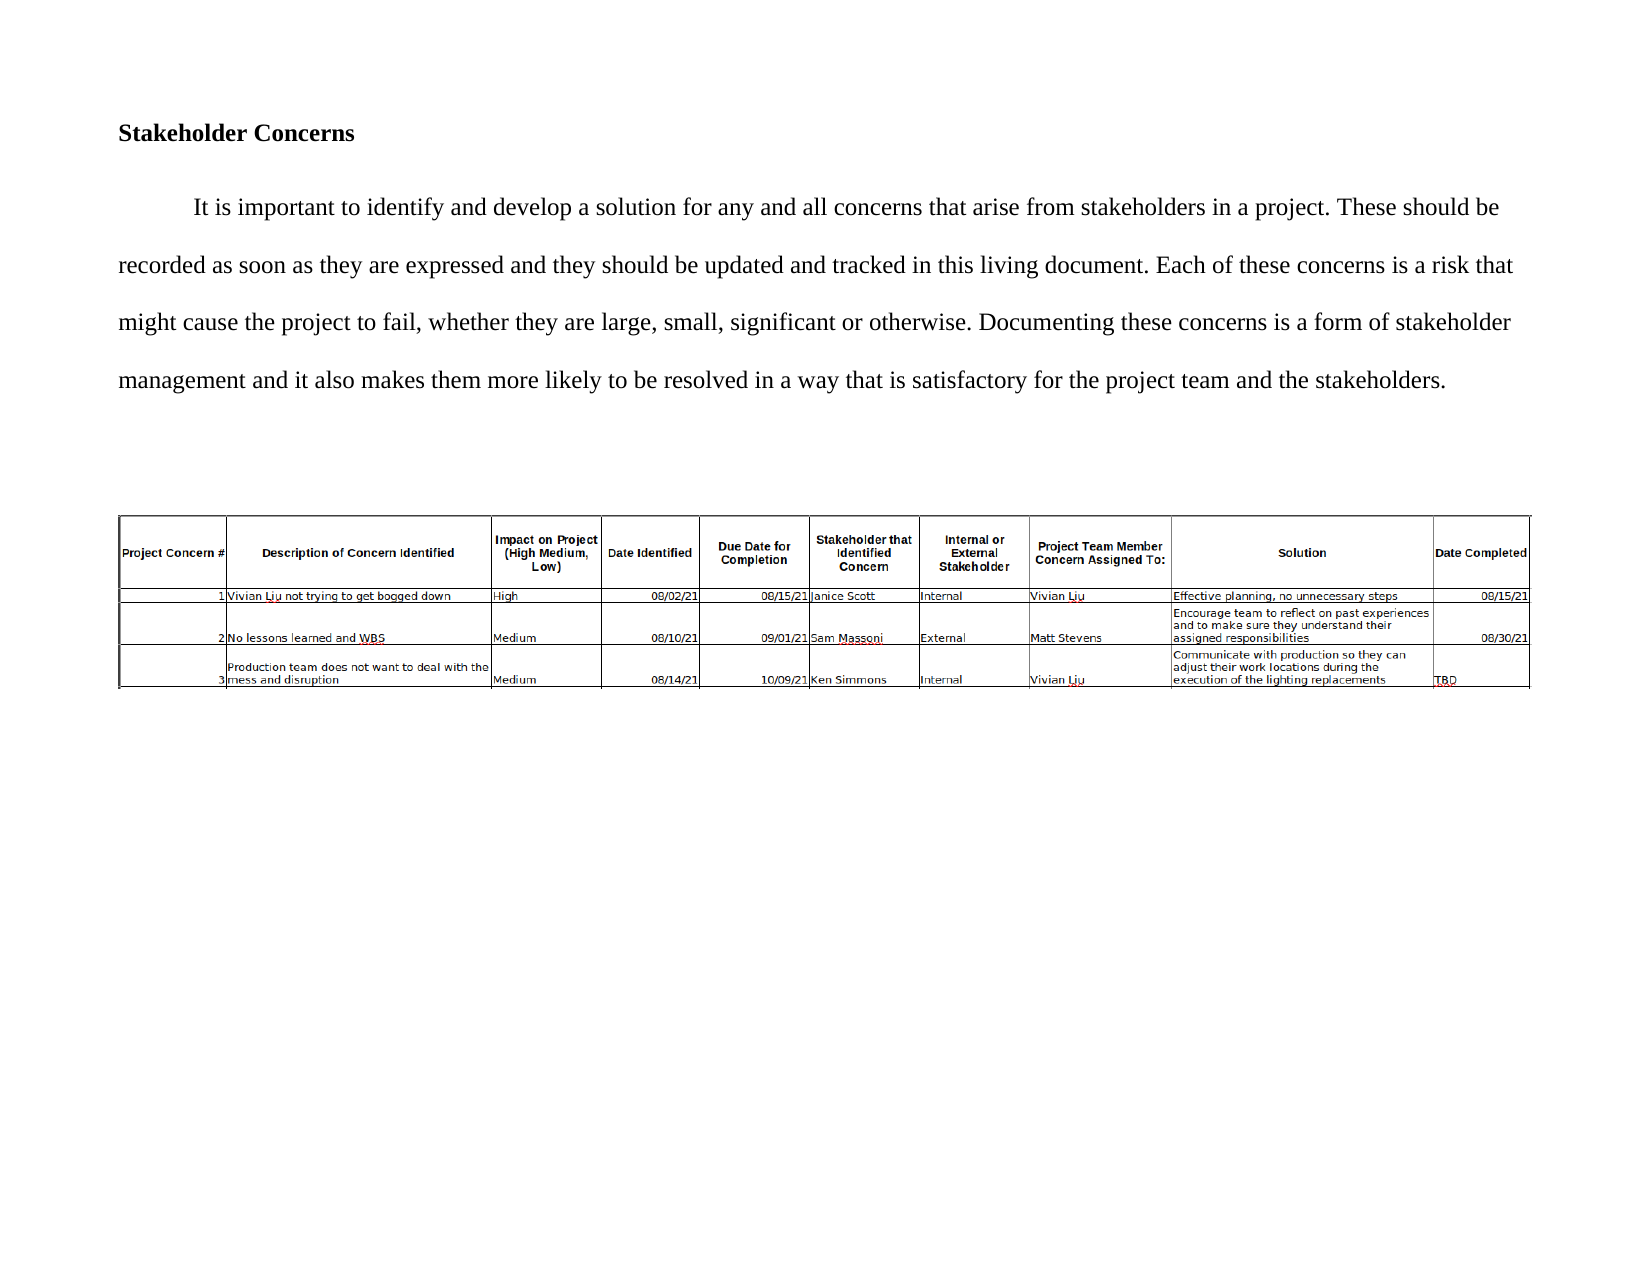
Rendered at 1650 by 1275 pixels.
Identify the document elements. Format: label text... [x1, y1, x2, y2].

picture [118, 515, 1532, 689]
text Stakeholder Concerns [118, 118, 1532, 147]
text It is important to identify and develop a solution for any and all concerns that arise from stakeholders in a project. These should be recorded as soon as they are expressed and they should be updated and tracked in this living document. Each of these concerns is a risk that might cause the project to fail, whether they are large, small, significant or otherwise. Documenting these concerns is a form of stakeholder management and it also makes them more likely to be resolved in a way that is satisfactory for the project team and the stakeholders. [118, 192, 1532, 393]
